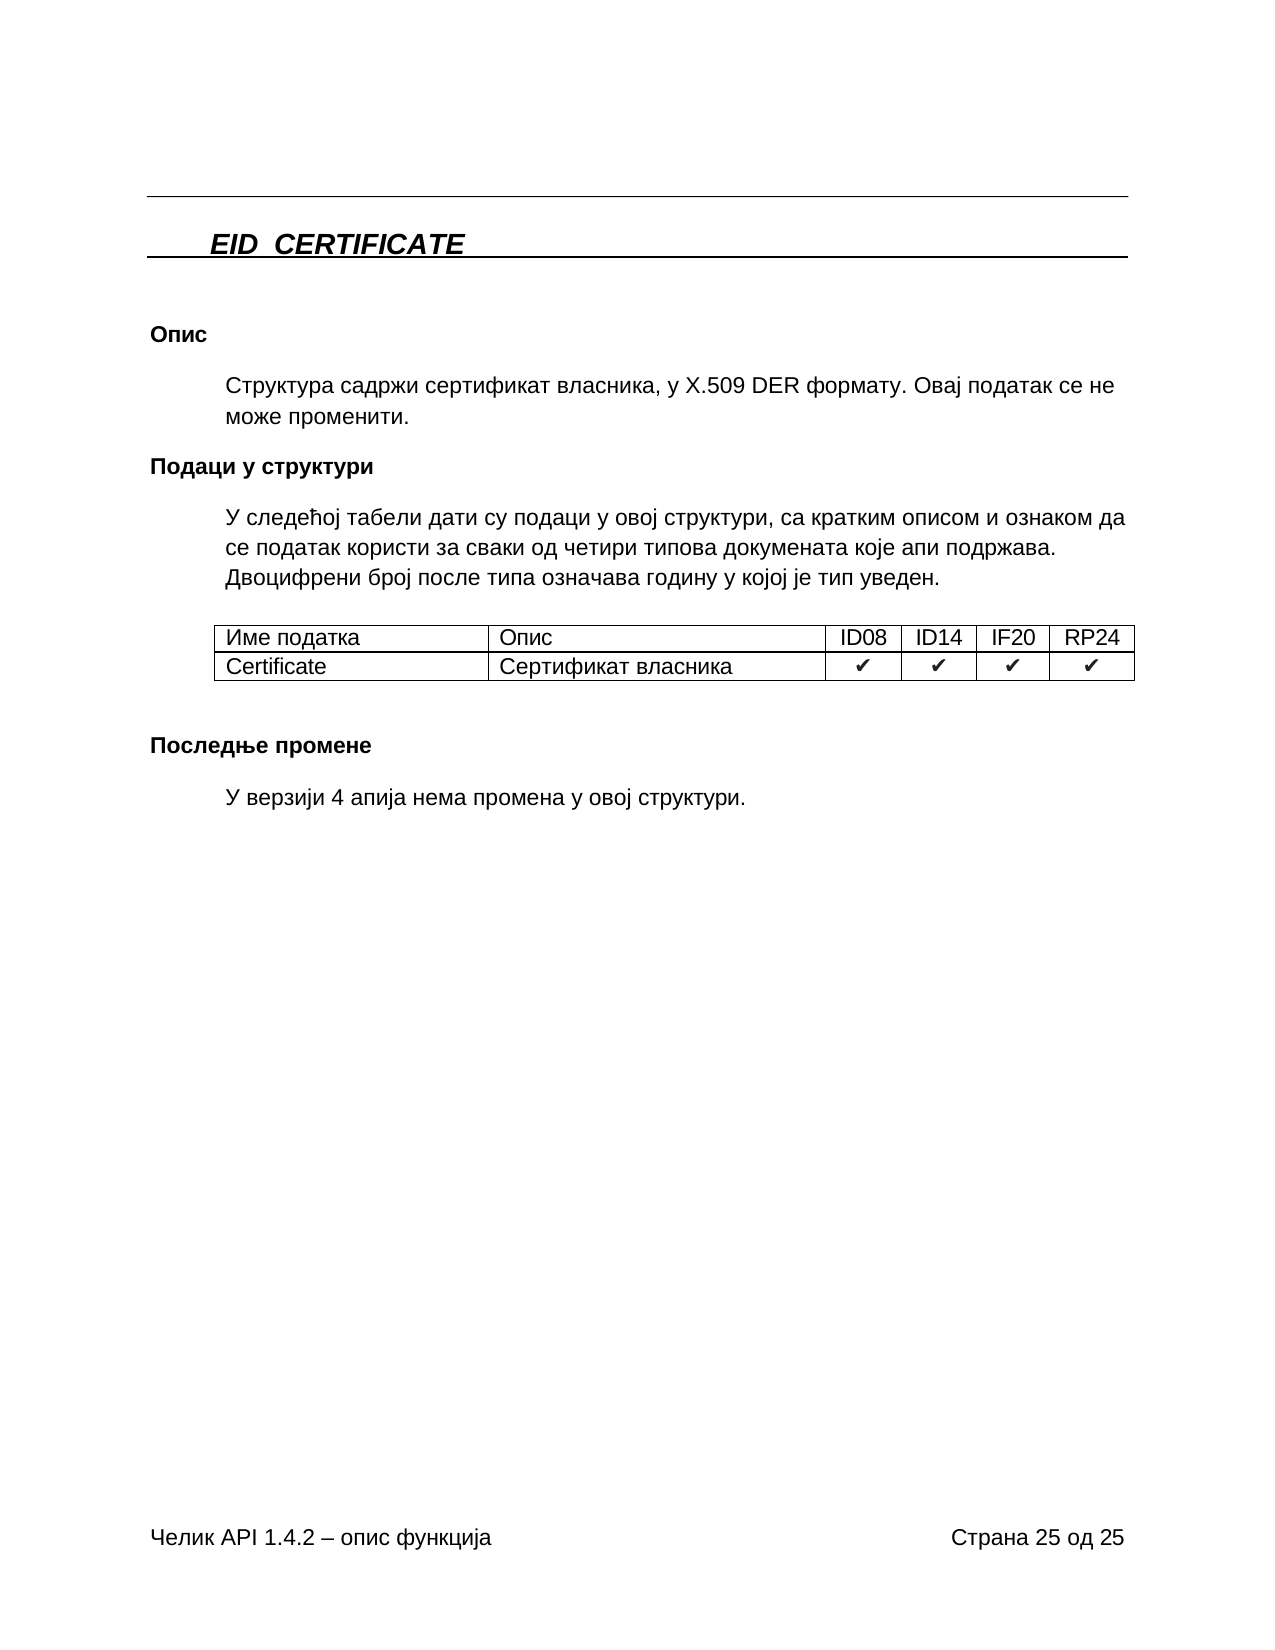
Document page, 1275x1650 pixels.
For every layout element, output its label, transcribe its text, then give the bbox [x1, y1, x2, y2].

table_header IF20 [977, 626, 1049, 651]
table_header Опис [489, 626, 825, 651]
table_header ID08 [826, 626, 901, 651]
table_header Име податка [215, 626, 488, 651]
subtitle Опис [150, 321, 1162, 348]
text У следећој табели дати су подаци у овој структури, са кратким описом и ознаком да се податак користи за сваки од четири типова докумената које апи подржава. [225, 504, 1142, 561]
text Структура садржи сертификат власника, у X.509 DER формату. Овај податак се не може променити. [225, 372, 1162, 429]
table_header RP24 [1050, 626, 1134, 651]
table_cell ✔ [902, 653, 976, 680]
text Двоцифрени број после типа означава годину у којој је тип уведен. [225, 564, 1162, 591]
subtitle Последње промене [150, 732, 1162, 759]
table_cell Certificate [215, 653, 488, 680]
subtitle Подаци у структури [150, 453, 1162, 479]
table_header ID14 [902, 626, 976, 651]
text У верзији 4 апија нема промена у овој структури. [225, 784, 1162, 810]
table_cell ✔ [977, 653, 1049, 680]
table_cell ✔ [1050, 653, 1134, 680]
table_cell ✔ [826, 653, 901, 680]
subtitle EID_CERTIFICATE [147, 227, 1162, 261]
table_cell Сертификат власника [489, 653, 825, 680]
